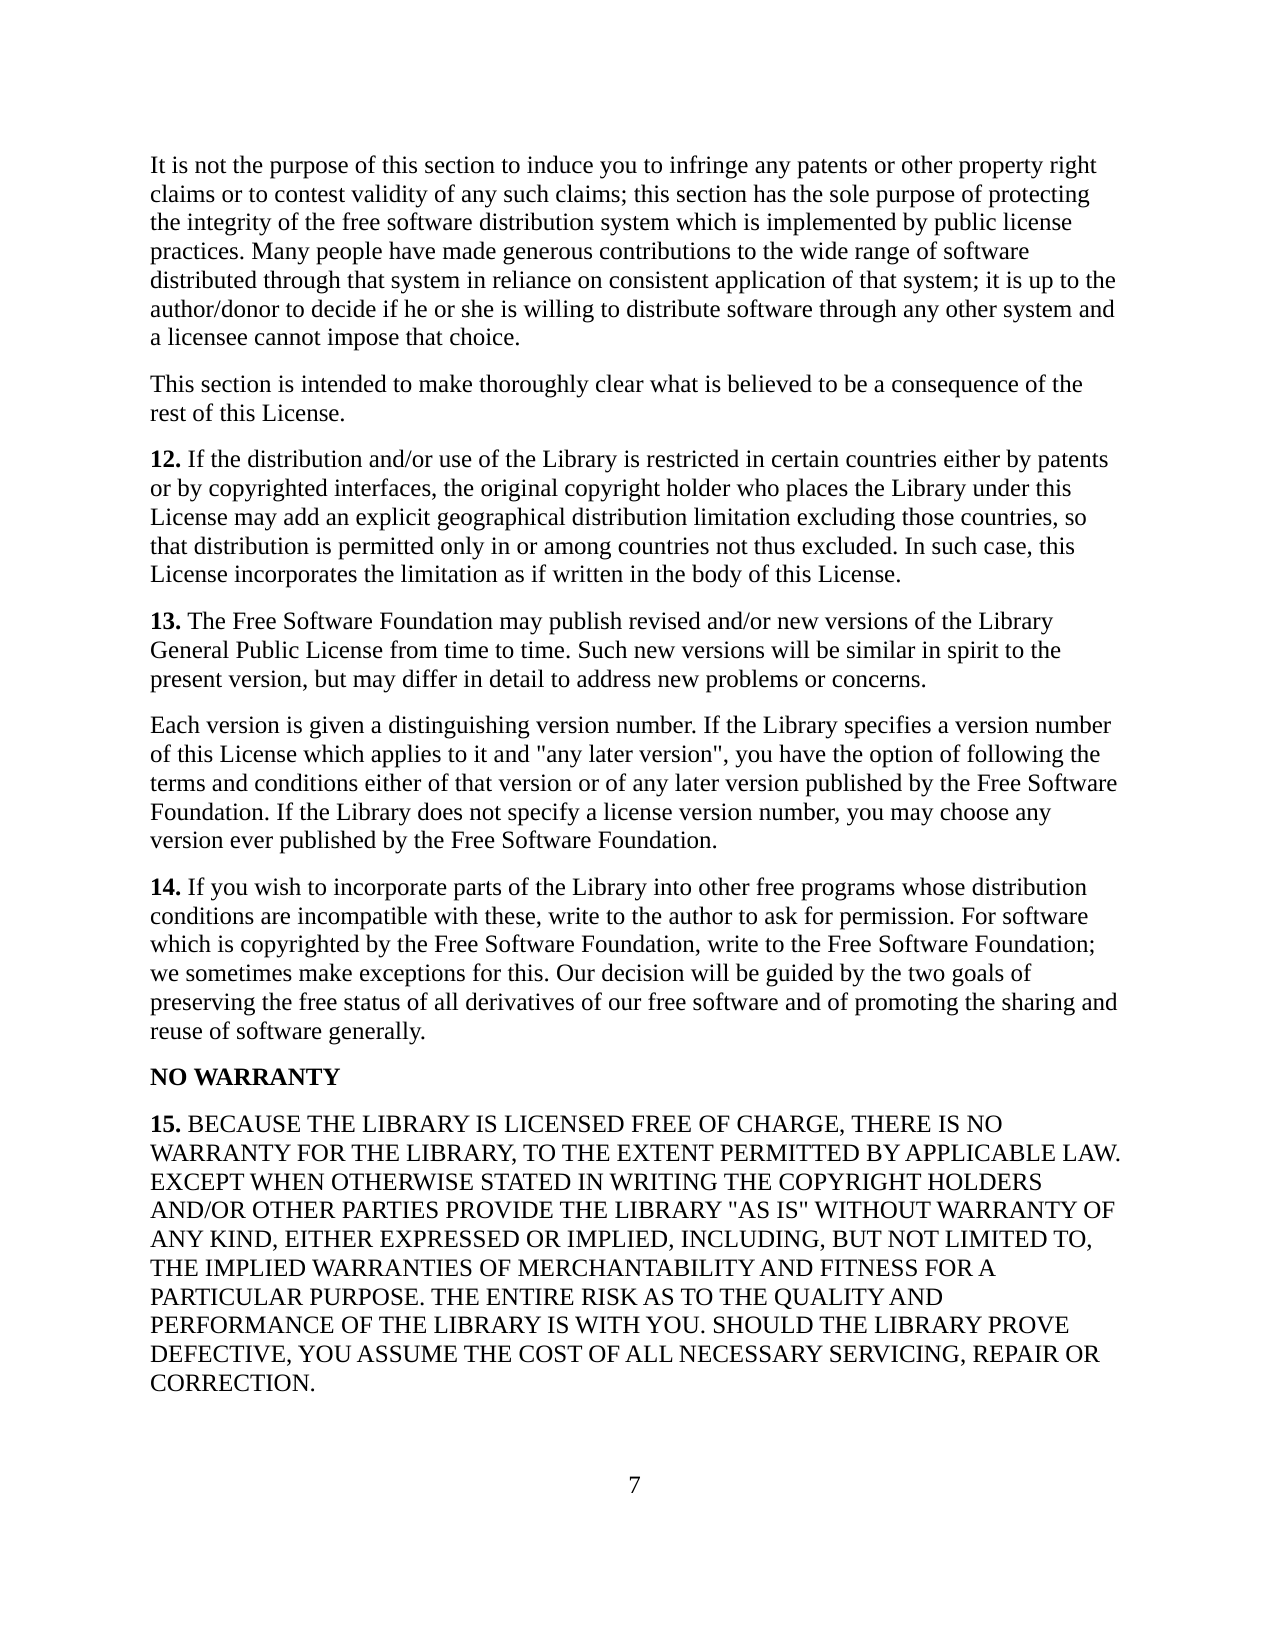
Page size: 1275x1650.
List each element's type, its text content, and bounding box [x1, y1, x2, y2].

text 15. BECAUSE THE LIBRARY IS LICENSED FREE OF CHARGE, THERE IS NO WARRANTY FOR THE LIBRARY, TO THE EXTENT PERMITTED BY APPLICABLE LAW. EXCEPT WHEN OTHERWISE STATED IN WRITING THE COPYRIGHT HOLDERS AND/OR OTHER PARTIES PROVIDE THE LIBRARY "AS IS" WITHOUT WARRANTY OF ANY KIND, EITHER EXPRESSED OR IMPLIED, INCLUDING, BUT NOT LIMITED TO, THE IMPLIED WARRANTIES OF MERCHANTABILITY AND FITNESS FOR A PARTICULAR PURPOSE. THE ENTIRE RISK AS TO THE QUALITY AND PERFORMANCE OF THE LIBRARY IS WITH YOU. SHOULD THE LIBRARY PROVE DEFECTIVE, YOU ASSUME THE COST OF ALL NECESSARY SERVICING, REPAIR OR CORRECTION. [150, 1109, 1125, 1397]
text 13. The Free Software Foundation may publish revised and/or new versions of the Library General Public License from time to time. Such new versions will be similar in spirit to the present version, but may differ in detail to address new problems or concerns. [150, 606, 1125, 692]
text 12. If the distribution and/or use of the Library is restricted in certain countries either by patents or by copyrighted interfaces, the original copyright holder who places the Library under this License may add an explicit geographical distribution limitation excluding those countries, so that distribution is permitted only in or among countries not thus excluded. In such case, this License incorporates the limitation as if written in the body of this License. [150, 444, 1125, 588]
text Each version is given a distinguishing version number. If the Library specifies a version number of this License which applies to it and "any later version", you have the option of following the terms and conditions either of that version or of any later version published by the Free Software Foundation. If the Library does not specify a license version number, you may choose any version ever published by the Free Software Foundation. [150, 710, 1125, 854]
text NO WARRANTY [150, 1062, 1125, 1091]
text 14. If you wish to incorporate parts of the Library into other free programs whose distribution conditions are incompatible with these, write to the author to ask for permission. For software which is copyrighted by the Free Software Foundation, write to the Free Software Foundation; we sometimes make exceptions for this. Our decision will be guided by the two goals of preserving the free status of all derivatives of our free software and of promoting the sharing and reuse of software generally. [150, 872, 1125, 1044]
text This section is intended to make thoroughly clear what is believed to be a consequence of the rest of this License. [150, 369, 1125, 427]
text It is not the purpose of this section to induce you to infringe any patents or other property right claims or to contest validity of any such claims; this section has the sole purpose of protecting the integrity of the free software distribution system which is implemented by public license practices. Many people have made generous contributions to the wide range of software distributed through that system in reliance on consistent application of that system; it is up to the author/donor to decide if he or she is willing to distribute software through any other system and a licensee cannot impose that choice. [150, 150, 1125, 351]
